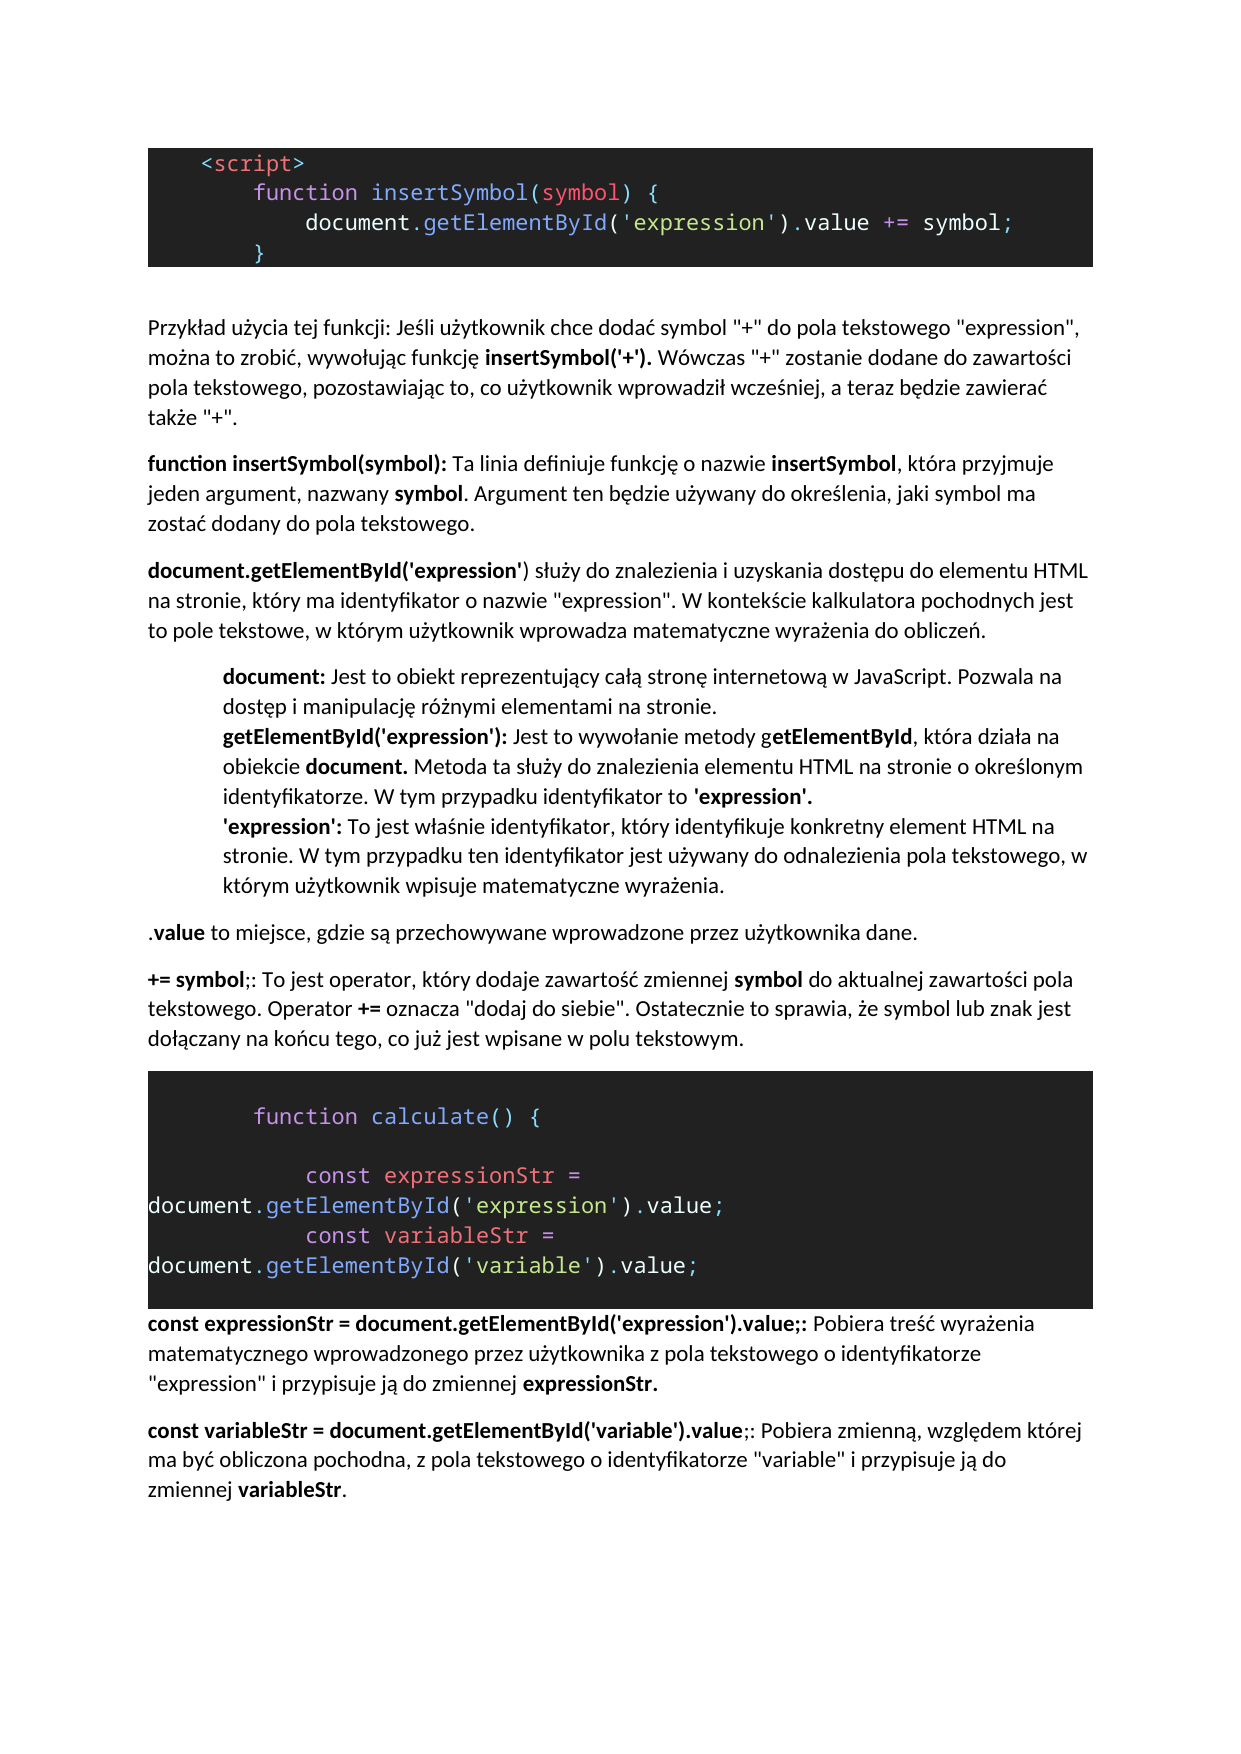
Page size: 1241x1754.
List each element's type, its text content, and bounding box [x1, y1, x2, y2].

list 'expression': To jest właśnie identyfikator, który identyfikuje konkretny element HTML na stronie. W tym przypadku ten identyfikator jest używany do odnalezienia pola tekstowego, w którym użytkownik wpisuje matematyczne wyrażenia. [223, 812, 1093, 899]
text const expressionStr = document.getElementById('expression').value;: Pobiera treść wyrażenia matematycznego wprowadzonego przez użytkownika z pola tekstowego o identyfikatorze "expression" i przypisuje ją do zmiennej expressionStr. [148, 1309, 1093, 1397]
text <script> [148, 148, 1093, 177]
text const variableStr = document.getElementById('variable').value;: Pobiera zmienną, względem której ma być obliczona pochodna, z pola tekstowego o identyfikatorze "variable" i przypisuje ją do zmiennej variableStr. [148, 1416, 1093, 1503]
text .value to miejsce, gdzie są przechowywane wprowadzone przez użytkownika dane. [148, 918, 1093, 946]
text function insertSymbol(symbol) { [148, 177, 1093, 207]
text function calculate() { [148, 1101, 1093, 1131]
list getElementById('expression'): Jest to wywołanie metody getElementById, która działa na obiekcie document. Metoda ta służy do znalezienia elementu HTML na stronie o określonym identyfikatorze. W tym przypadku identyfikator to 'expression'. [223, 722, 1093, 810]
text function insertSymbol(symbol): Ta linia definiuje funkcję o nazwie insertSymbol, która przyjmuje jeden argument, nazwany symbol. Argument ten będzie używany do określenia, jaki symbol ma zostać dodany do pola tekstowego. [148, 449, 1093, 537]
text document.getElementById('expression').value += symbol; [148, 207, 1093, 237]
text const variableStr = document.getElementById('variable').value; [148, 1220, 1093, 1279]
text document.getElementById('expression') służy do znalezienia i uzyskania dostępu do elementu HTML na stronie, który ma identyfikator o nazwie "expression". W kontekście kalkulatora pochodnych jest to pole tekstowe, w którym użytkownik wprowadza matematyczne wyrażenia do obliczeń. [148, 556, 1093, 644]
text const expressionStr = document.getElementById('expression').value; [148, 1160, 1093, 1220]
text } [148, 237, 1093, 267]
text Przykład użycia tej funkcji: Jeśli użytkownik chce dodać symbol "+" do pola tekstowego "expression", można to zrobić, wywołując funkcję insertSymbol('+'). Wówczas "+" zostanie dodane do zawartości pola tekstowego, pozostawiając to, co użytkownik wprowadził wcześniej, a teraz będzie zawierać także "+". [148, 313, 1093, 431]
list document: Jest to obiekt reprezentujący całą stronę internetową w JavaScript. Pozwala na dostęp i manipulację różnymi elementami na stronie. [223, 662, 1093, 720]
text += symbol;: To jest operator, który dodaje zawartość zmiennej symbol do aktualnej zawartości pola tekstowego. Operator += oznacza "dodaj do siebie". Ostatecznie to sprawia, że symbol lub znak jest dołączany na końcu tego, co już jest wpisane w polu tekstowym. [148, 965, 1093, 1052]
